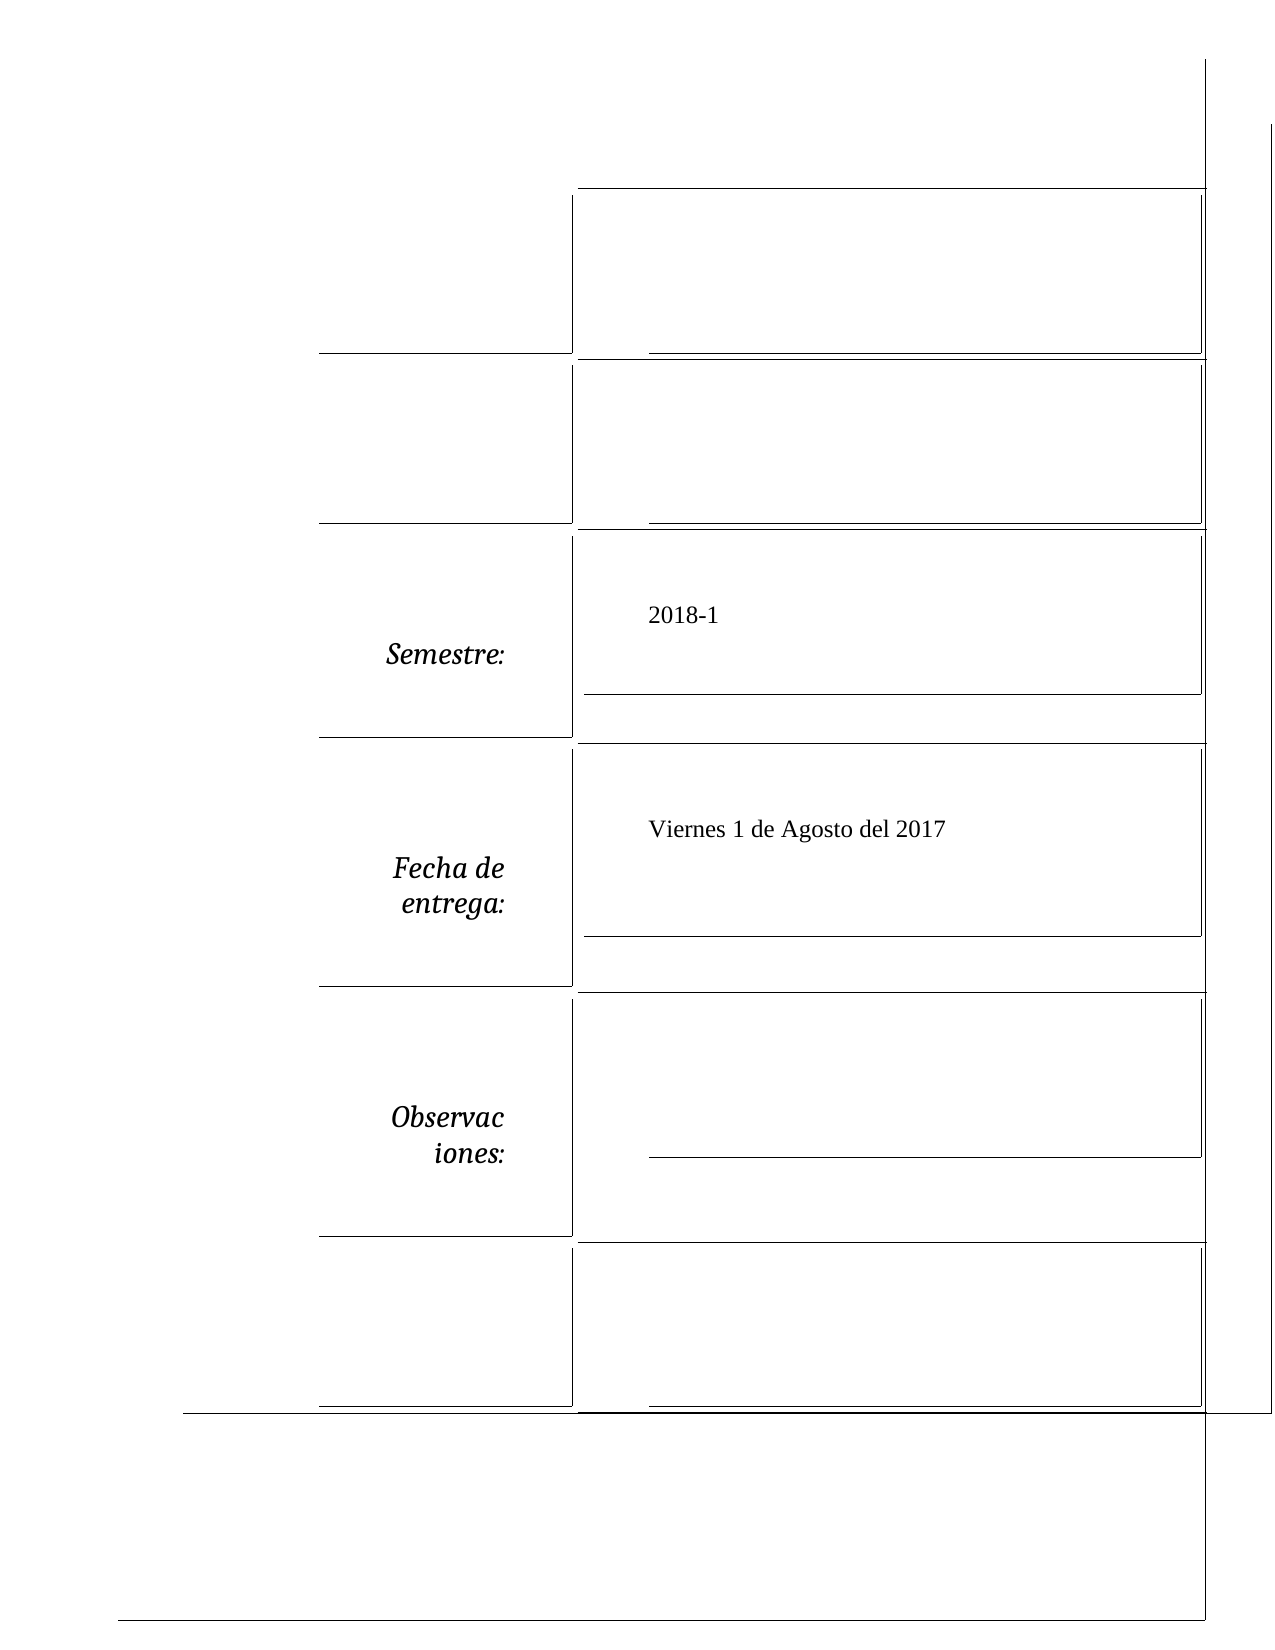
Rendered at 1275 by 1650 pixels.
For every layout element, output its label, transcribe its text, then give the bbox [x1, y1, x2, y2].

table_cell [578, 993, 1205, 1242]
table_cell [578, 360, 1205, 529]
table_cell [578, 1243, 1205, 1412]
table_cell [578, 189, 1205, 359]
table_cell [247, 1242, 578, 1412]
table_cell [247, 359, 578, 529]
table_cell Fecha de entrega: [247, 743, 578, 992]
table_cell Viernes 1 de Agosto del 2017 [578, 744, 1205, 992]
table_cell [247, 188, 578, 359]
table_cell 2018-1 [578, 530, 1205, 743]
table_cell Observaciones: [247, 992, 578, 1242]
table_cell Semestre: [247, 529, 578, 743]
